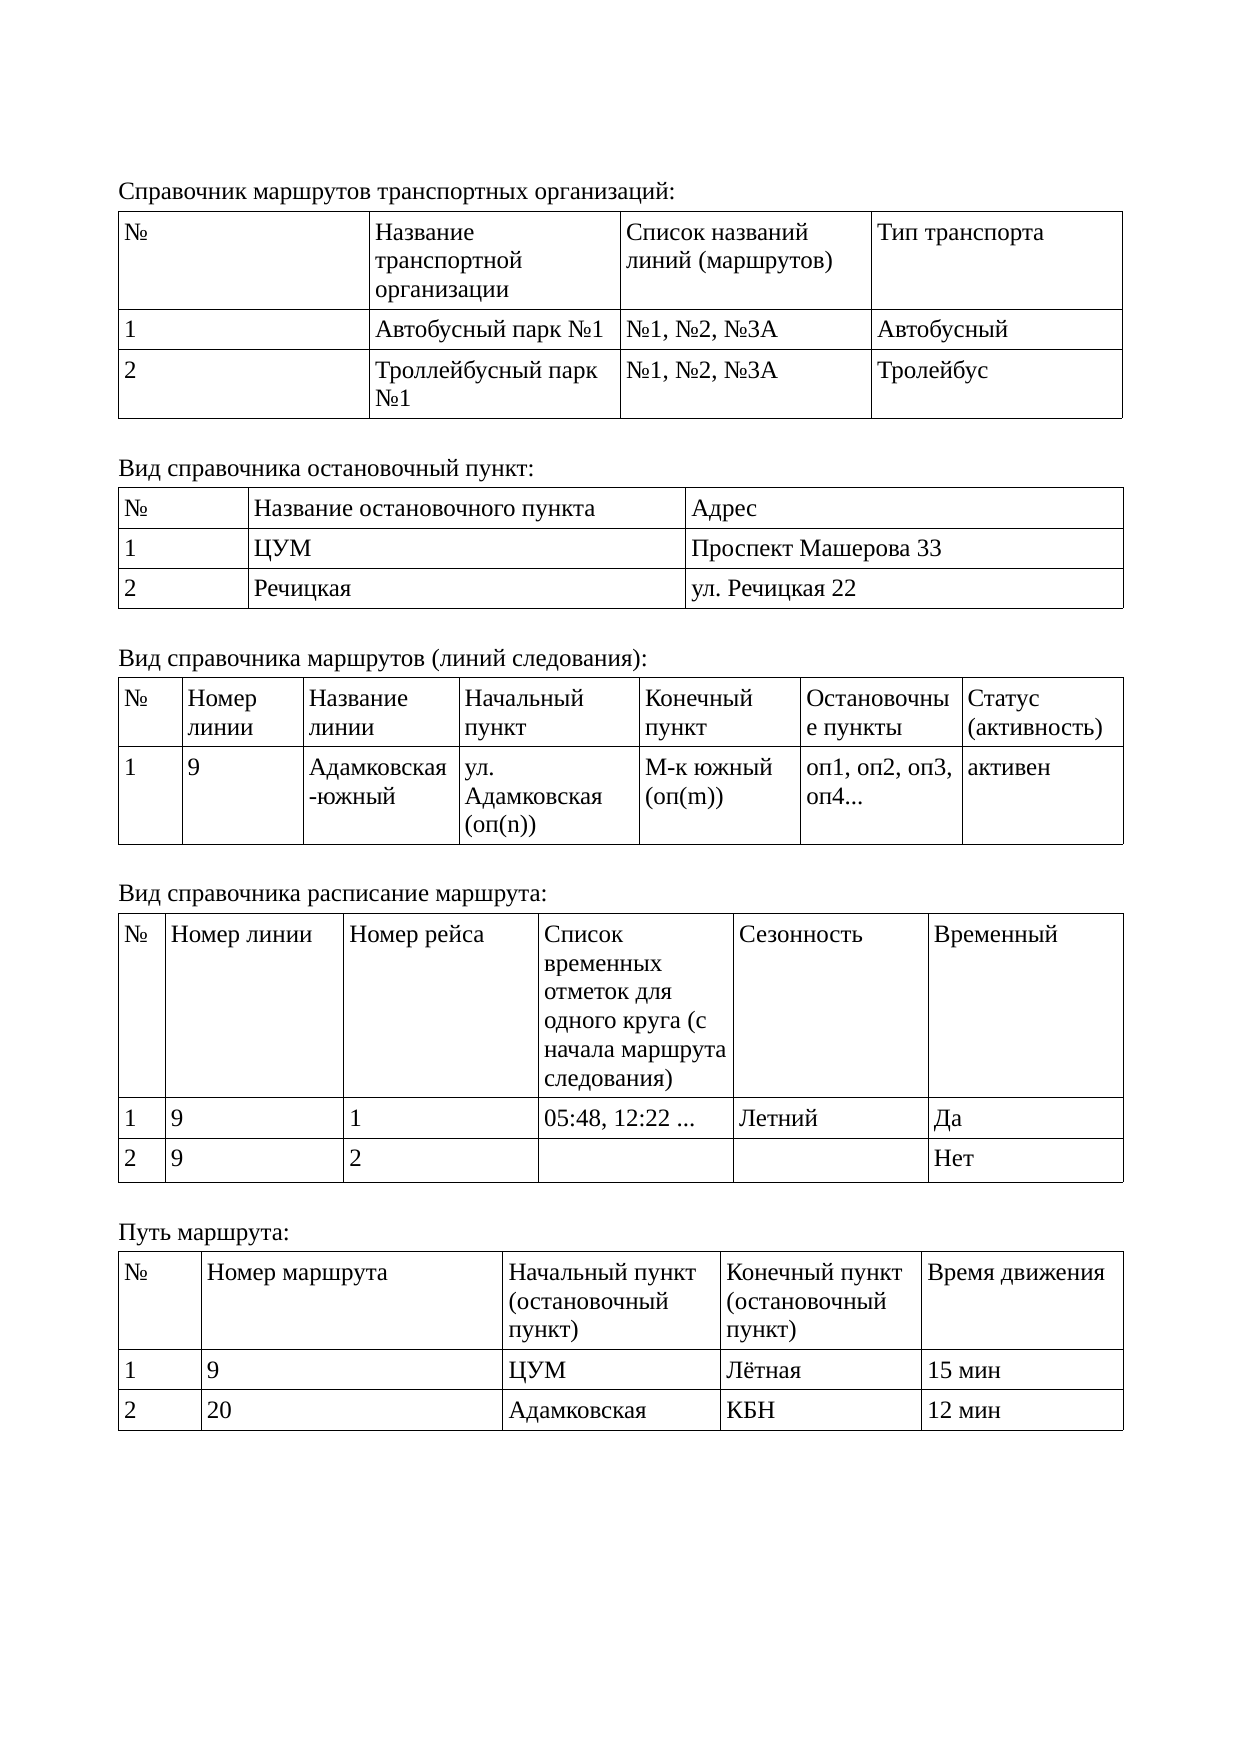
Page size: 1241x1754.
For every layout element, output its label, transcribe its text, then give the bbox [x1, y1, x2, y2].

table_cell ул. Адамковская (оп(n)) [460, 747, 639, 844]
table_cell ЦУМ [503, 1350, 720, 1389]
table_cell 2 [119, 350, 369, 418]
text Справочник маршрутов транспортных организаций: [118, 176, 1122, 205]
table_cell Речицкая [249, 569, 685, 608]
table_cell №1, №2, №3А [621, 350, 871, 418]
table_cell [734, 1139, 928, 1182]
table_cell Проспект Машерова 33 [686, 529, 1123, 568]
table_cell Лётная [721, 1350, 921, 1389]
table_cell 20 [202, 1390, 502, 1429]
table_header № [119, 1252, 201, 1349]
table_header Список названий линий (маршрутов) [621, 212, 871, 309]
table_header Номер линии [183, 678, 303, 746]
table_header Список временных отметок для одного круга (с начала маршрута следования) [539, 914, 733, 1097]
table_cell Нет [929, 1139, 1123, 1182]
table_cell 1 [344, 1098, 538, 1137]
table_header Начальный пункт [460, 678, 639, 746]
table_header Время движения [922, 1252, 1123, 1349]
table_cell 9 [166, 1139, 343, 1182]
table_header Адрес [686, 488, 1123, 527]
table_cell 2 [119, 1139, 165, 1182]
text Вид справочника маршрутов (линий следования): [118, 643, 1122, 671]
table_header Тип транспорта [872, 212, 1122, 309]
table_cell Троллейбусный парк №1 [370, 350, 620, 418]
table_header Номер линии [166, 914, 343, 1097]
table_cell М-к южный (оп(m)) [640, 747, 800, 844]
table_cell 1 [119, 1098, 165, 1137]
table_header Номер маршрута [202, 1252, 502, 1349]
table_header Статус (активность) [963, 678, 1123, 746]
table_cell ЦУМ [249, 529, 685, 568]
table_header № [119, 678, 182, 746]
table_header № [119, 914, 165, 1097]
table_header Временный [929, 914, 1123, 1097]
table_cell оп1, оп2, оп3, оп4... [801, 747, 962, 844]
table_cell Автобусный [872, 310, 1122, 349]
table_cell ул. Речицкая 22 [686, 569, 1123, 608]
table_cell 9 [166, 1098, 343, 1137]
table_header Конечный пункт [640, 678, 800, 746]
table_header Номер рейса [344, 914, 538, 1097]
table_header Название остановочного пункта [249, 488, 685, 527]
table_cell Летний [734, 1098, 928, 1137]
table_cell 12 мин [922, 1390, 1123, 1429]
table_cell Автобусный парк №1 [370, 310, 620, 349]
table_cell [539, 1139, 733, 1182]
table_cell 1 [119, 747, 182, 844]
table_cell Адамковская-южный [304, 747, 459, 844]
table_cell 2 [119, 569, 248, 608]
table_cell активен [963, 747, 1123, 844]
table_cell 9 [183, 747, 303, 844]
table_cell 1 [119, 1350, 201, 1389]
text Вид справочника расписание маршрута: [118, 878, 1122, 907]
table_cell 15 мин [922, 1350, 1123, 1389]
text Вид справочника остановочный пункт: [118, 453, 1122, 481]
table_cell Да [929, 1098, 1123, 1137]
table_cell 1 [119, 529, 248, 568]
table_header Начальный пункт (остановочный пункт) [503, 1252, 720, 1349]
table_cell №1, №2, №3А [621, 310, 871, 349]
table_header Название транспортной организации [370, 212, 620, 309]
table_header Конечный пункт (остановочный пункт) [721, 1252, 921, 1349]
table_header Название линии [304, 678, 459, 746]
table_cell 2 [119, 1390, 201, 1429]
table_cell 2 [344, 1139, 538, 1182]
table_header Сезонность [734, 914, 928, 1097]
table_header Остановочные пункты [801, 678, 962, 746]
text Путь маршрута: [118, 1217, 1122, 1245]
table_header № [119, 488, 248, 527]
table_cell Тролейбус [872, 350, 1122, 418]
table_cell КБН [721, 1390, 921, 1429]
table_cell Адамковская [503, 1390, 720, 1429]
table_cell 05:48, 12:22 ... [539, 1098, 733, 1137]
table_cell 1 [119, 310, 369, 349]
table_header № [119, 212, 369, 309]
table_cell 9 [202, 1350, 502, 1389]
